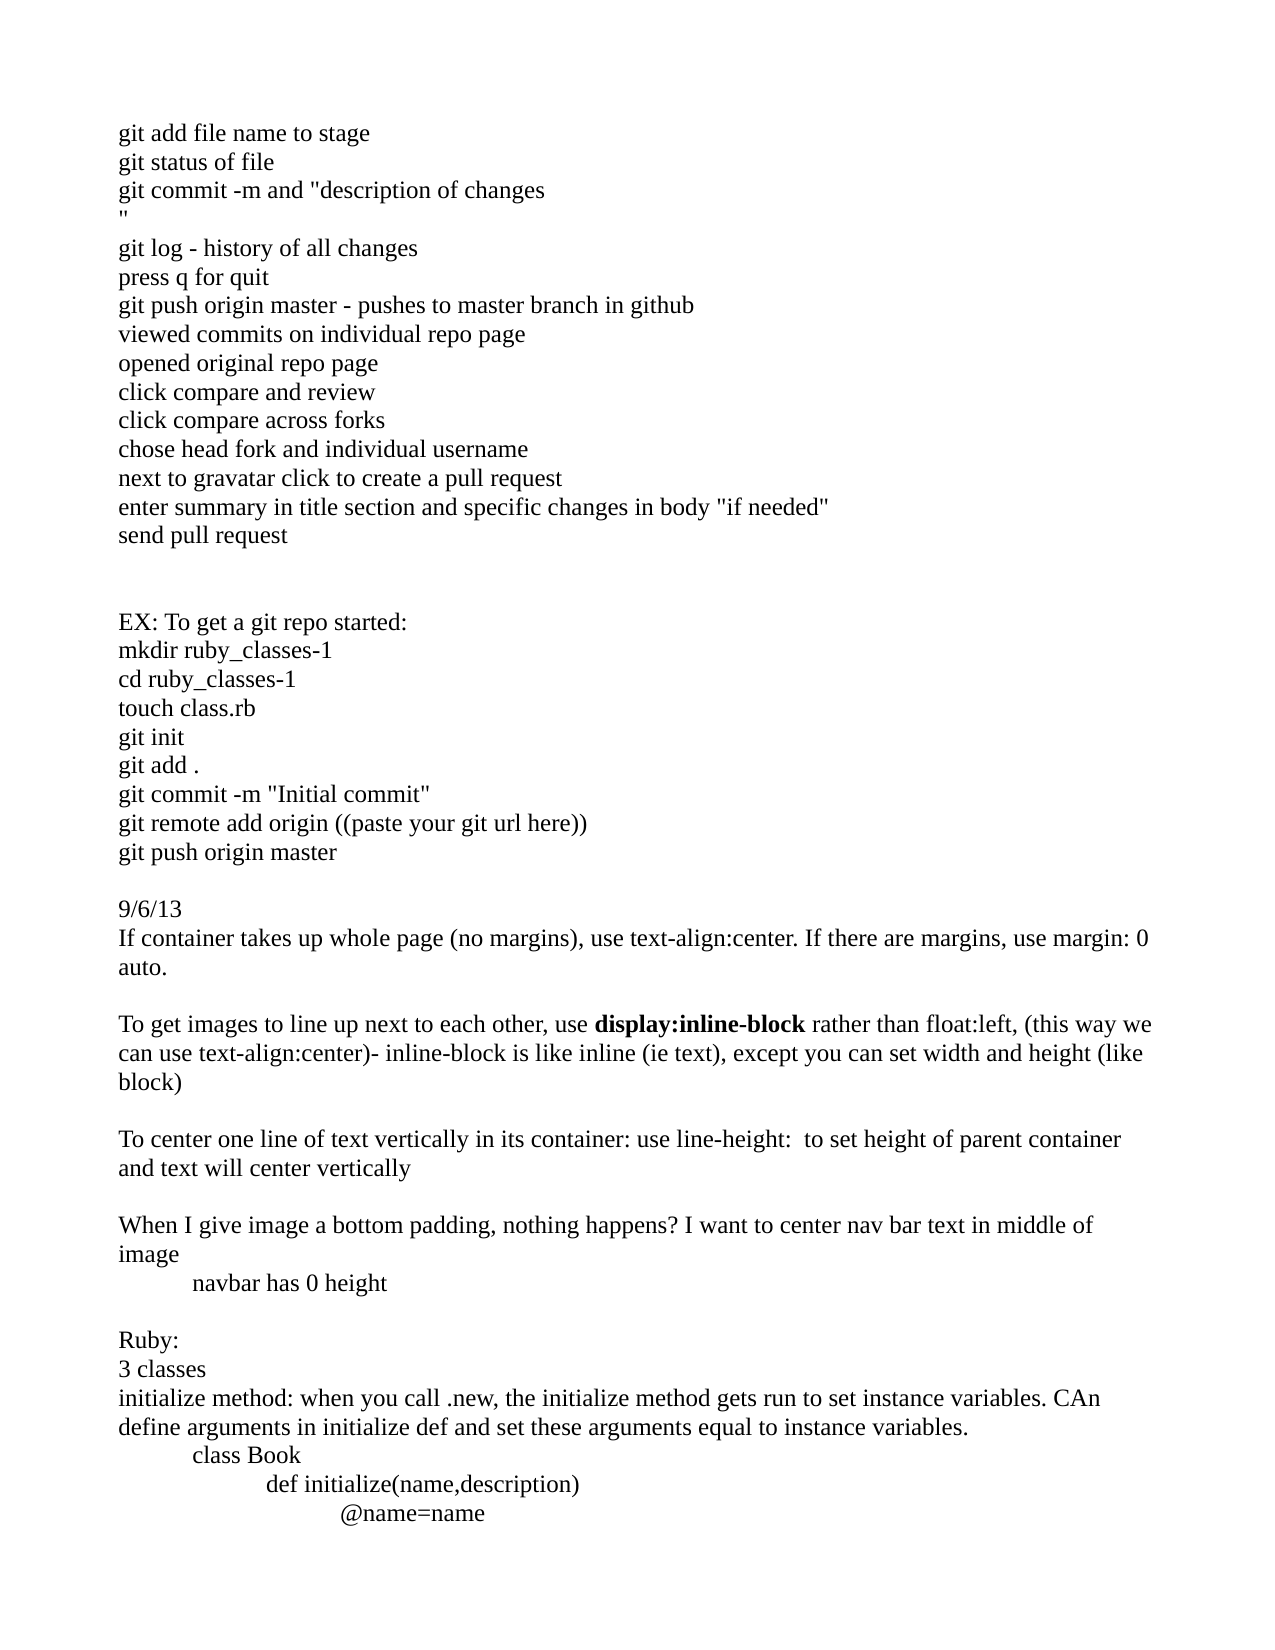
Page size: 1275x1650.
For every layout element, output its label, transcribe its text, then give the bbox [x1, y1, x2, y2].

text git commit -m and "description of changes [118, 176, 1157, 204]
text git push origin master [118, 837, 1157, 866]
text opened original repo page [118, 348, 1157, 377]
text initialize method: when you call .new, the initialize method gets run to set instance variables. CAn define arguments in initialize def and set these arguments equal to instance variables. [118, 1383, 1157, 1441]
text If container takes up whole page (no margins), use text-align:center. If there are margins, use margin: 0 auto. [118, 923, 1157, 981]
text class Book [118, 1441, 1157, 1469]
text cd ruby_classes-1 [118, 664, 1157, 693]
text git push origin master - pushes to master branch in github [118, 291, 1157, 319]
text EX: To get a git repo started: [118, 607, 1157, 636]
text click compare and review [118, 377, 1157, 406]
text git add file name to stage [118, 118, 1157, 147]
text When I give image a bottom padding, nothing happens? I want to center nav bar text in middle of image [118, 1211, 1157, 1268]
text " [118, 204, 1157, 233]
text navbar has 0 height [118, 1268, 1157, 1297]
text mkdir ruby_classes-1 [118, 636, 1157, 664]
text touch class.rb [118, 693, 1157, 722]
text Ruby: [118, 1326, 1157, 1354]
text git remote add origin ((paste your git url here)) [118, 808, 1157, 837]
text enter summary in title section and specific changes in body "if needed" [118, 492, 1157, 521]
text git log - history of all changes [118, 233, 1157, 262]
text chose head fork and individual username [118, 434, 1157, 463]
text git add . [118, 751, 1157, 779]
text git init [118, 722, 1157, 751]
text def initialize(name,description) [118, 1469, 1157, 1498]
text press q for quit [118, 262, 1157, 291]
text @name=name [118, 1498, 1157, 1527]
text 3 classes [118, 1354, 1157, 1383]
text To get images to line up next to each other, use display:inline-block rather than float:left, (this way we can use text-align:center)- inline-block is like inline (ie text), except you can set width and height (like block) [118, 1009, 1157, 1096]
text send pull request [118, 521, 1157, 549]
text click compare across forks [118, 406, 1157, 434]
text git commit -m "Initial commit" [118, 779, 1157, 808]
text 9/6/13 [118, 894, 1157, 923]
text git status of file [118, 147, 1157, 176]
text next to gravatar click to create a pull request [118, 463, 1157, 492]
text To center one line of text vertically in its container: use line-height: to set height of parent container and text will center vertically [118, 1124, 1157, 1182]
text viewed commits on individual repo page [118, 319, 1157, 348]
